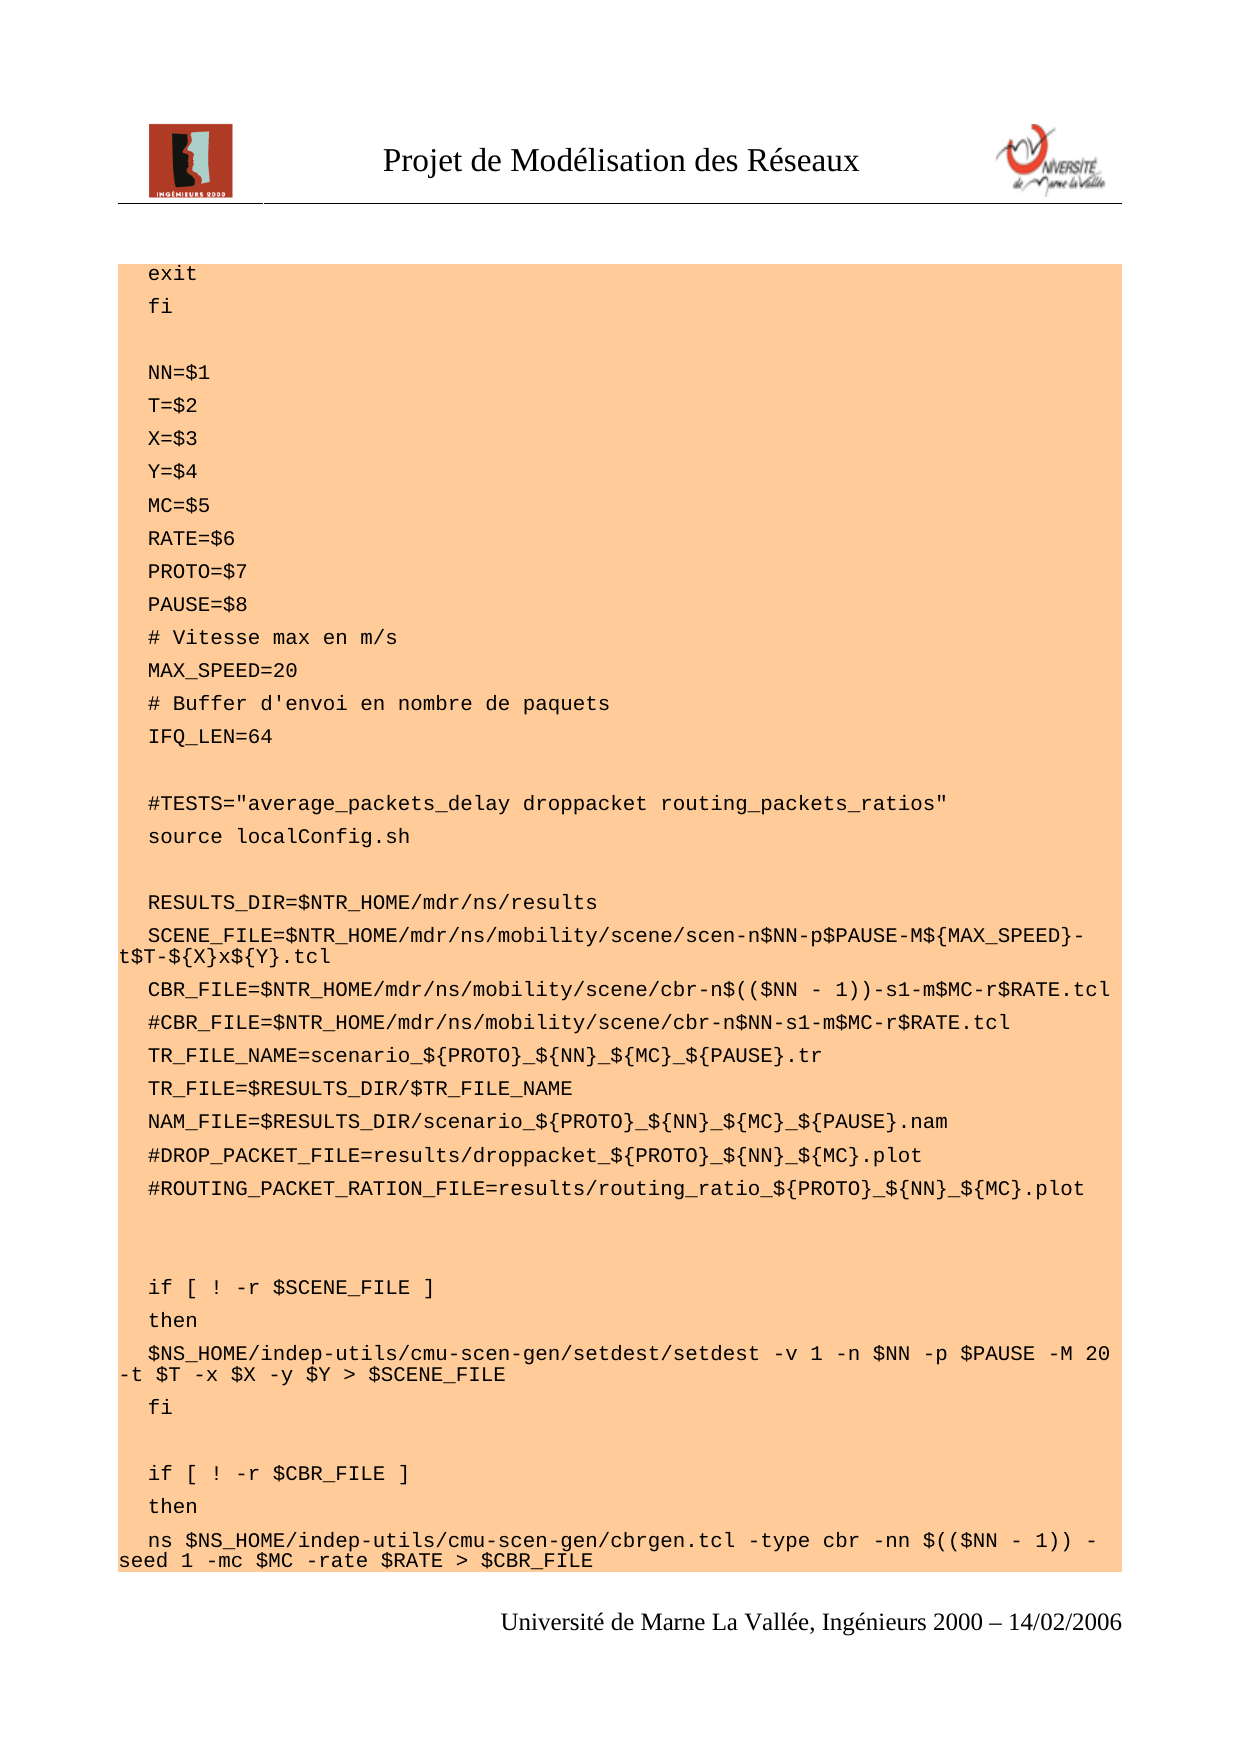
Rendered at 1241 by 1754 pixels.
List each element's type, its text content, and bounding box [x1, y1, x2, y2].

text #TESTS="average_packets_delay droppacket routing_packets_ratios" [118, 794, 1122, 814]
text #CBR_FILE=$NTR_HOME/mdr/ns/mobility/scene/cbr-n$NN-s1-m$MC-r$RATE.tcl [118, 1013, 1122, 1034]
text TR_FILE_NAME=scenario_${PROTO}_${NN}_${MC}_${PAUSE}.tr [118, 1046, 1122, 1067]
text exit [118, 264, 1122, 284]
text if [ ! -r $SCENE_FILE ] [118, 1278, 1122, 1299]
text MC=$5 [118, 496, 1122, 516]
text ns $NS_HOME/indep-utils/cmu-scen-gen/cbrgen.tcl -type cbr -nn $(($NN - 1)) -seed 1 -mc $MC -rate $RATE > $CBR_FILE [118, 1531, 1122, 1572]
text # Buffer d'envoi en nombre de paquets [118, 694, 1122, 715]
text $NS_HOME/indep-utils/cmu-scen-gen/setdest/setdest -v 1 -n $NN -p $PAUSE -M 20 -t $T -x $X -y $Y > $SCENE_FILE [118, 1344, 1122, 1386]
text X=$3 [118, 429, 1122, 450]
text then [118, 1497, 1122, 1518]
text PAUSE=$8 [118, 595, 1122, 616]
text fi [118, 297, 1122, 317]
picture [995, 124, 1106, 197]
text NAM_FILE=$RESULTS_DIR/scenario_${PROTO}_${NN}_${MC}_${PAUSE}.nam [118, 1112, 1122, 1133]
text TR_FILE=$RESULTS_DIR/$TR_FILE_NAME [118, 1079, 1122, 1100]
text NN=$1 [118, 363, 1122, 384]
text then [118, 1311, 1122, 1332]
text IFQ_LEN=64 [118, 727, 1122, 748]
text fi [118, 1398, 1122, 1419]
text MAX_SPEED=20 [118, 661, 1122, 682]
text CBR_FILE=$NTR_HOME/mdr/ns/mobility/scene/cbr-n$(($NN - 1))-s1-m$MC-r$RATE.tcl [118, 980, 1122, 1001]
text #DROP_PACKET_FILE=results/droppacket_${PROTO}_${NN}_${MC}.plot [118, 1146, 1122, 1166]
text Y=$4 [118, 462, 1122, 483]
text T=$2 [118, 396, 1122, 417]
text source localConfig.sh [118, 827, 1122, 847]
text # Vitesse max en m/s [118, 628, 1122, 649]
text if [ ! -r $CBR_FILE ] [118, 1464, 1122, 1485]
text #ROUTING_PACKET_RATION_FILE=results/routing_ratio_${PROTO}_${NN}_${MC}.plot [118, 1179, 1122, 1199]
text PROTO=$7 [118, 562, 1122, 582]
text SCENE_FILE=$NTR_HOME/mdr/ns/mobility/scene/scen-n$NN-p$PAUSE-M${MAX_SPEED}-t$T-${X}x${Y}.tcl [118, 926, 1122, 967]
picture [148, 123, 233, 198]
text RATE=$6 [118, 529, 1122, 549]
text RESULTS_DIR=$NTR_HOME/mdr/ns/results [118, 893, 1122, 914]
